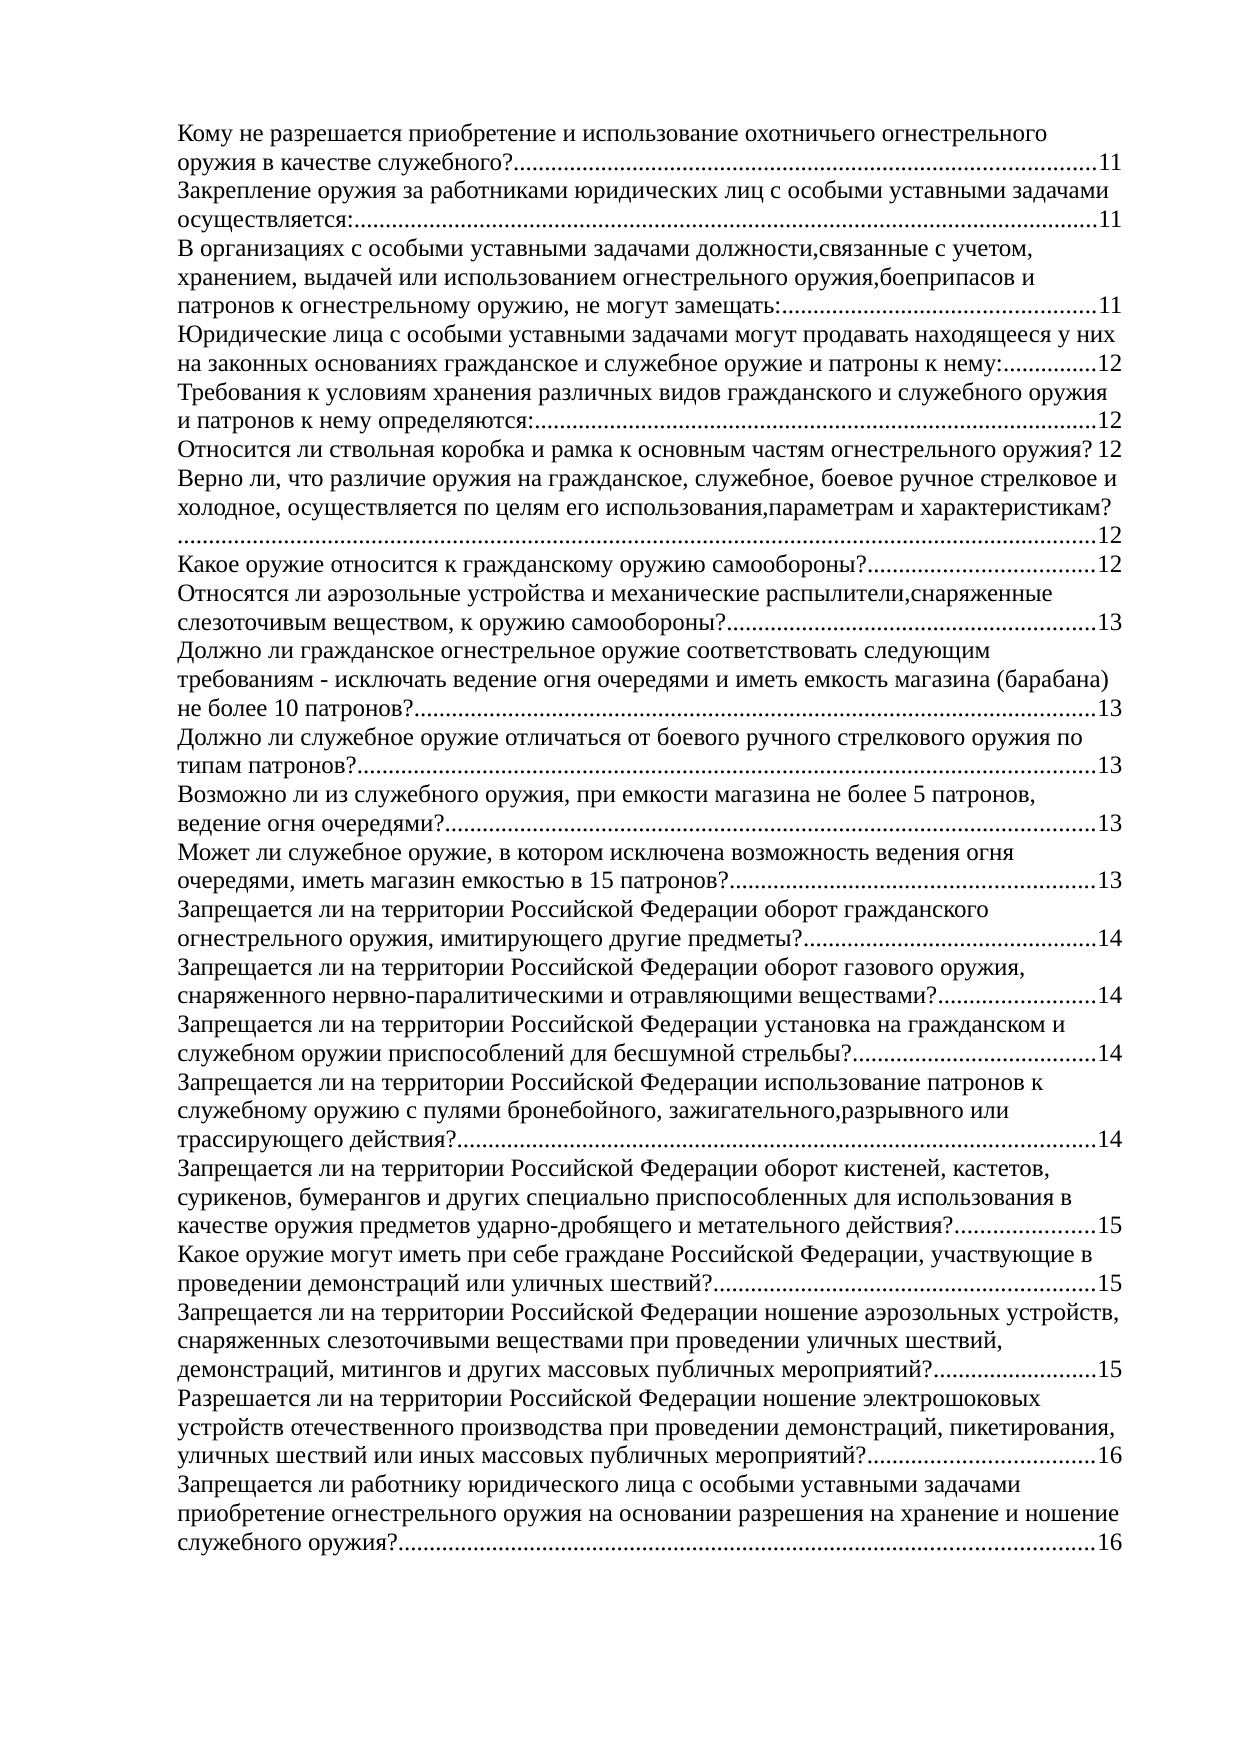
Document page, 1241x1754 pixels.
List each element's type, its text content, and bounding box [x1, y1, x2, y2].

text Какое оружие относится к гражданскому оружию самообороны? 12 [177, 549, 1122, 578]
text Относится ли ствольная коробка и рамка к основным частям огнестрельного оружия? 12 [177, 434, 1122, 463]
text Должно ли служебное оружие отличаться от боевого ручного стрелкового оружия по типам патронов? 13 [177, 722, 1122, 779]
text Возможно ли из служебного оружия, при емкости магазина не более 5 патронов, ведение огня очередями? 13 [177, 779, 1122, 837]
text Верно ли, что различие оружия на гражданское, служебное, боевое ручное стрелковое и холодное, осуществляется по целям его использования,параметрам и характеристикам? 12 [177, 463, 1122, 549]
text Запрещается ли на территории Российской Федерации оборот кистеней, кастетов, сурикенов, бумерангов и других специально приспособленных для использования в качестве оружия предметов ударно-дробящего и метательного действия? 15 [177, 1153, 1122, 1239]
text Юридические лица с особыми уставными задачами могут продавать находящееся у них на законных основаниях гражданское и служебное оружие и патроны к нему: 12 [177, 319, 1122, 377]
text Какое оружие могут иметь при себе граждане Российской Федерации, участвующие в проведении демонстраций или уличных шествий? 15 [177, 1239, 1122, 1297]
text Относятся ли аэрозольные устройства и механические распылители,снаряженные слезоточивым веществом, к оружию самообороны? 13 [177, 578, 1122, 636]
text Запрещается ли на территории Российской Федерации использование патронов к служебному оружию с пулями бронебойного, зажигательного,разрывного или трассирующего действия? 14 [177, 1067, 1122, 1153]
text Запрещается ли на территории Российской Федерации оборот газового оружия, снаряженного нервно-паралитическими и отравляющими веществами? 14 [177, 952, 1122, 1009]
text Запрещается ли работнику юридического лица с особыми уставными задачами приобретение огнестрельного оружия на основании разрешения на хранение и ношение служебного оружия? 16 [177, 1469, 1122, 1556]
text Закрепление оружия за работниками юридических лиц с особыми уставными задачами осуществляется: 11 [177, 176, 1122, 233]
text Может ли служебное оружие, в котором исключена возможность ведения огня очередями, иметь магазин емкостью в 15 патронов? 13 [177, 837, 1122, 894]
text Запрещается ли на территории Российской Федерации установка на гражданском и служебном оружии приспособлений для бесшумной стрельбы? 14 [177, 1009, 1122, 1067]
text Запрещается ли на территории Российской Федерации оборот гражданского огнестрельного оружия, имитирующего другие предметы? 14 [177, 894, 1122, 952]
text Разрешается ли на территории Российской Федерации ношение электрошоковых устройств отечественного производства при проведении демонстраций, пикетирования, уличных шествий или иных массовых публичных мероприятий? 16 [177, 1383, 1122, 1469]
text Должно ли гражданское огнестрельное оружие соответствовать следующим требованиям - исключать ведение огня очередями и иметь емкость магазина (барабана) не более 10 патронов? 13 [177, 636, 1122, 722]
text В организациях с особыми уставными задачами должности,связанные с учетом, хранением, выдачей или использованием огнестрельного оружия,боеприпасов и патронов к огнестрельному оружию, не могут замещать: 11 [177, 233, 1122, 319]
text Запрещается ли на территории Российской Федерации ношение аэрозольных устройств, снаряженных слезоточивыми веществами при проведении уличных шествий, демонстраций, митингов и других массовых публичных мероприятий? 15 [177, 1297, 1122, 1383]
text Требования к условиям хранения различных видов гражданского и служебного оружия и патронов к нему определяются: 12 [177, 377, 1122, 434]
text Кому не разрешается приобретение и использование охотничьего огнестрельного оружия в качестве служебного? 11 [177, 118, 1122, 176]
